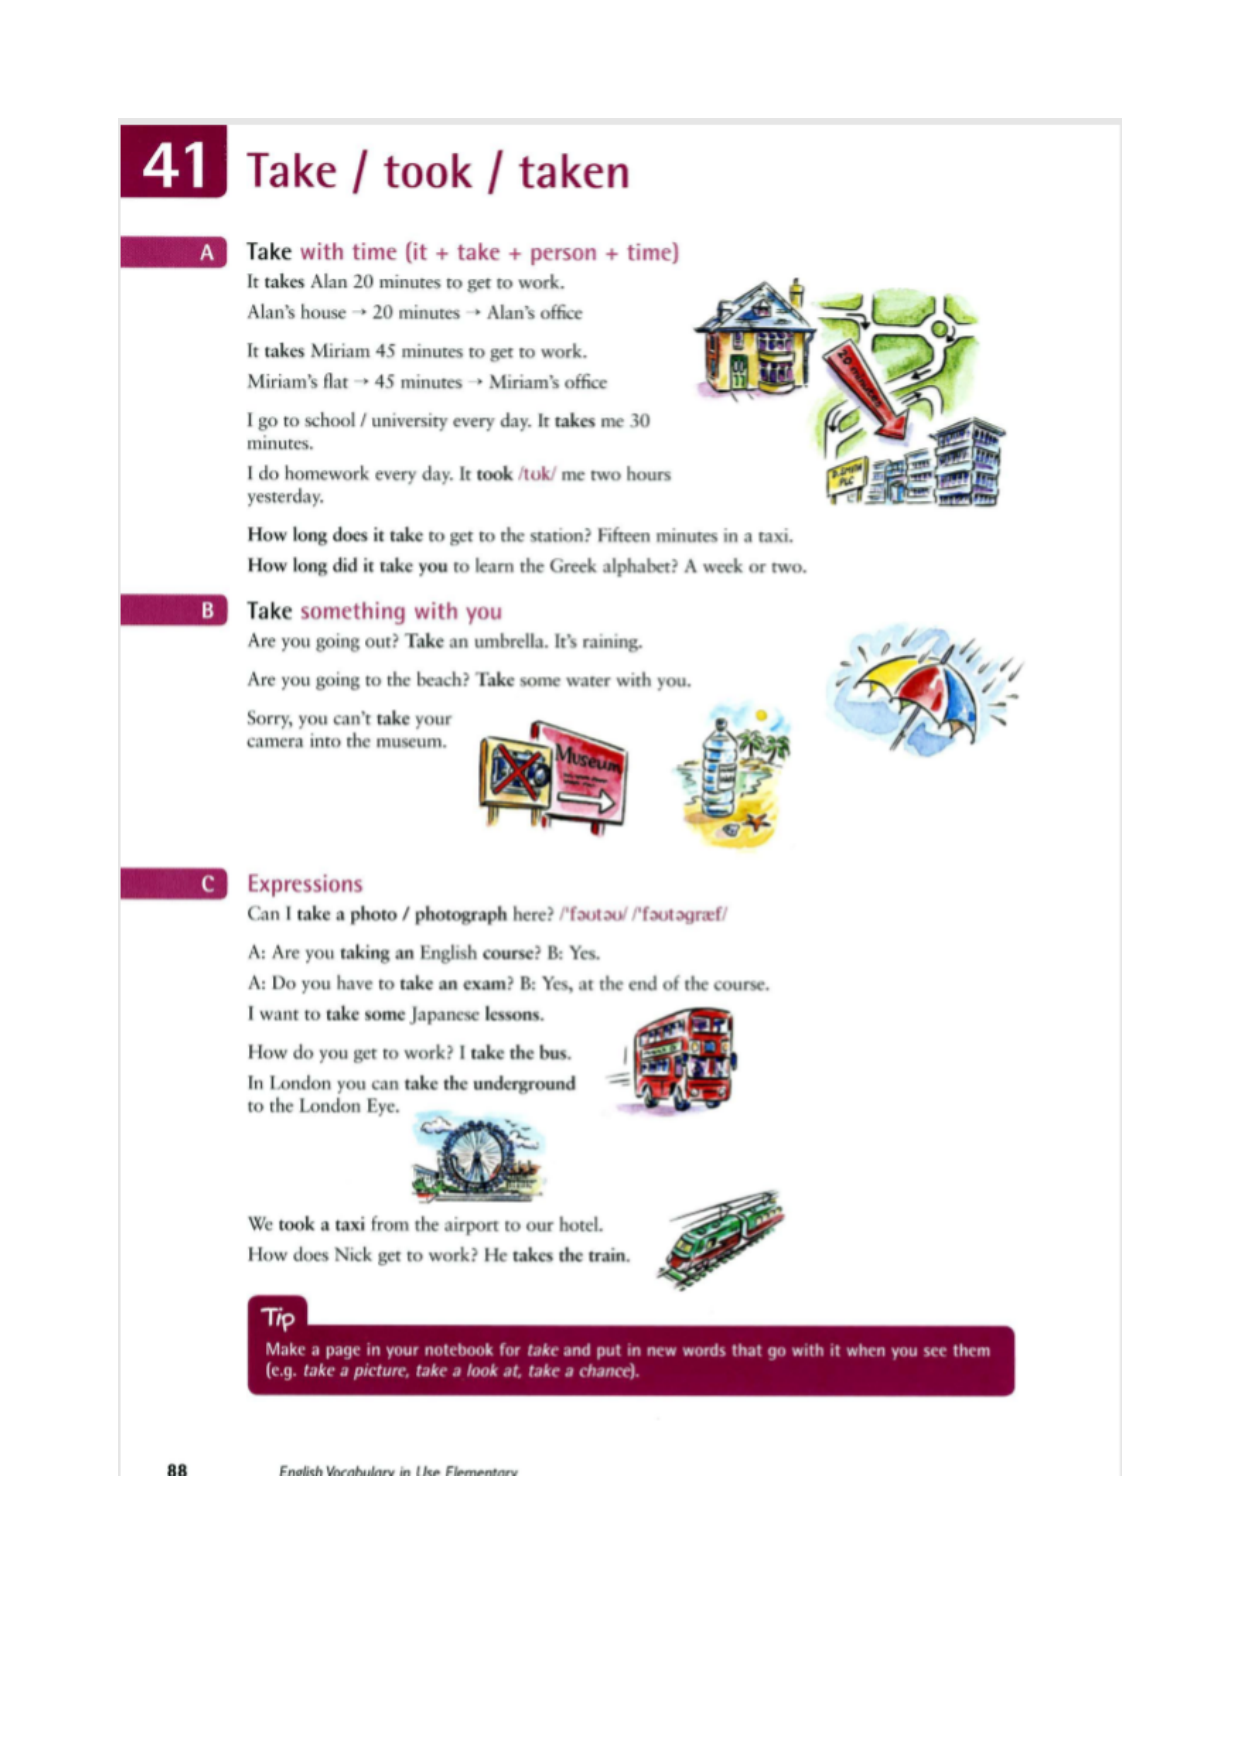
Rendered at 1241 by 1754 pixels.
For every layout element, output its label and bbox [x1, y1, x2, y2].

picture [118, 118, 1122, 1476]
